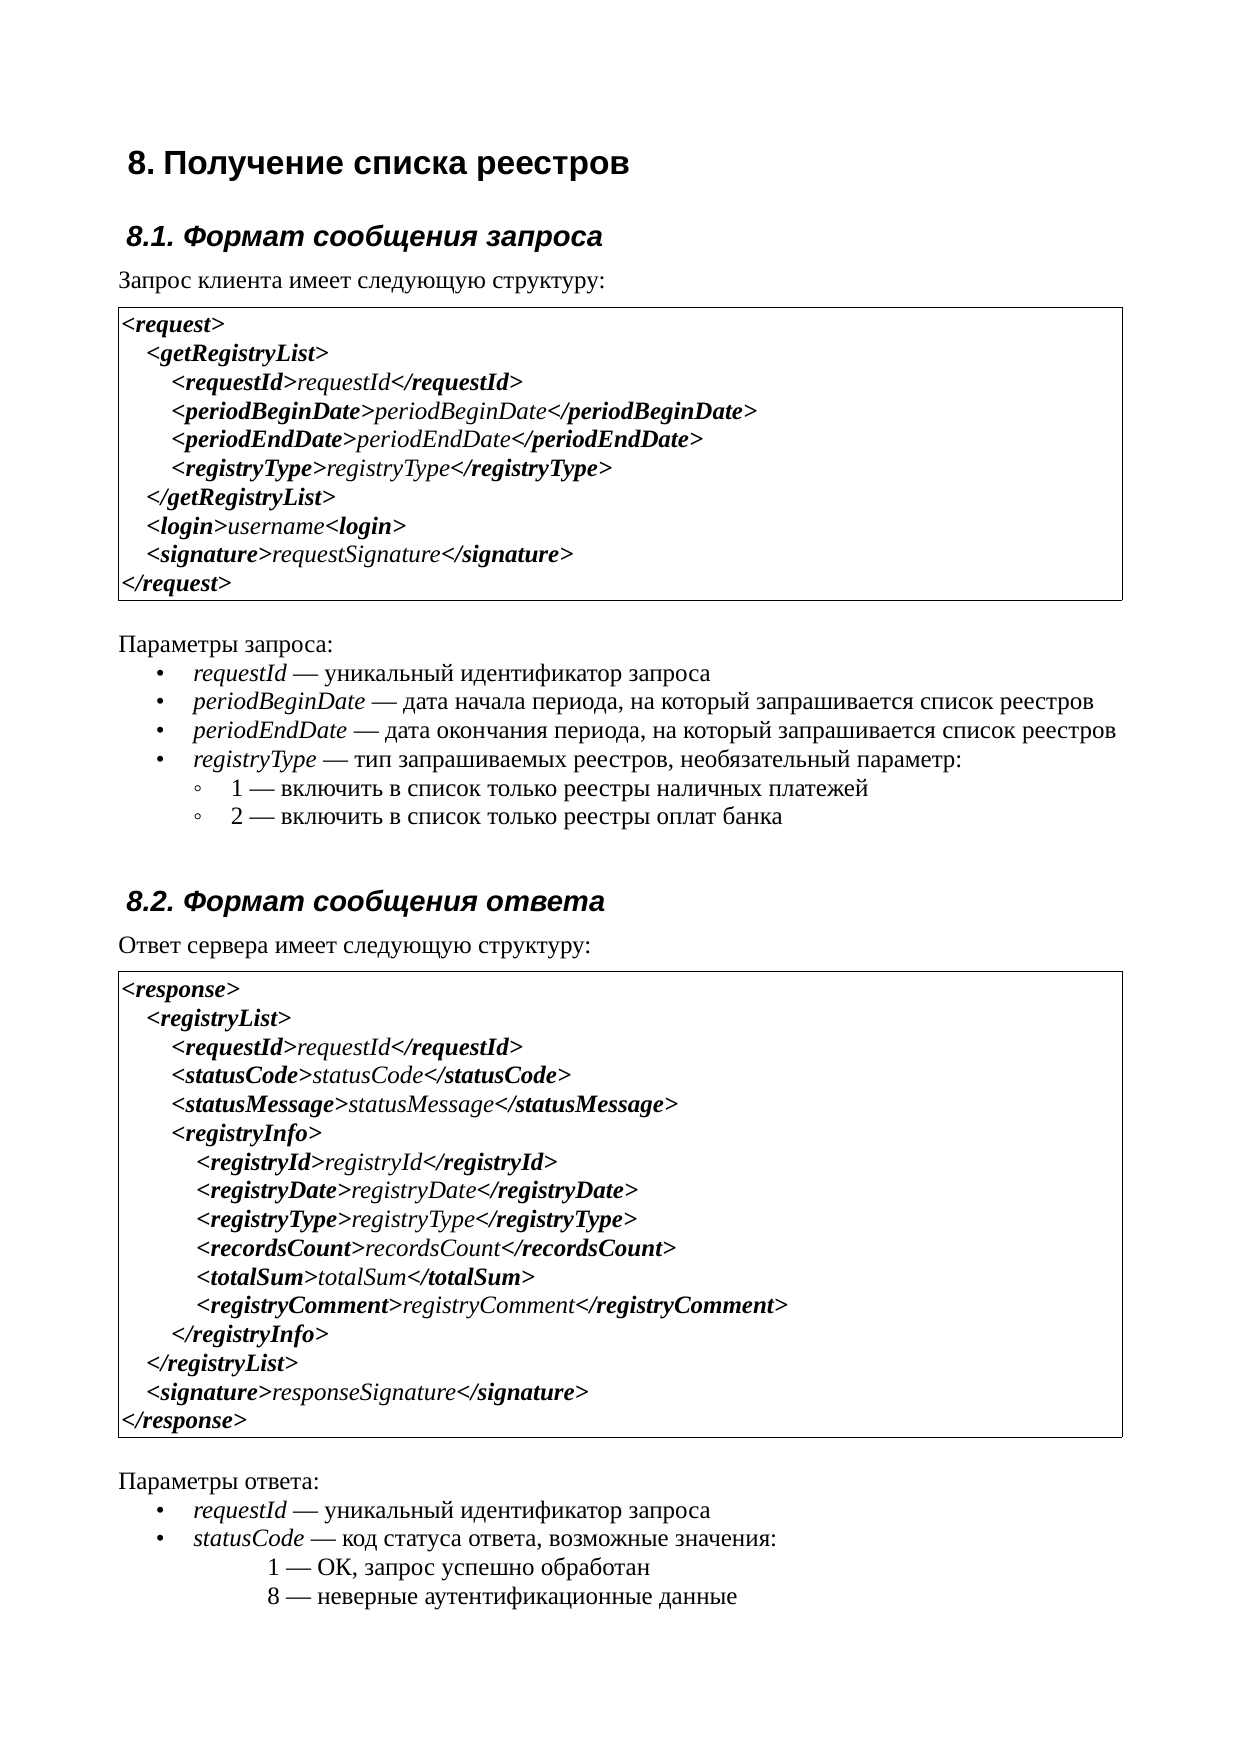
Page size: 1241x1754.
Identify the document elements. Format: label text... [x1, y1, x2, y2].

list requestId — уникальный идентификатор запроса [156, 1495, 1122, 1523]
list requestId — уникальный идентификатор запроса [156, 658, 1122, 686]
text Запрос клиента имеет следующую структуру: [118, 265, 1122, 294]
list 2 — включить в список только реестры оплат банка [193, 801, 1122, 830]
text <periodBeginDate>periodBeginDate</periodBeginDate> [119, 393, 1122, 422]
list registryType — тип запрашиваемых реестров, необязательный параметр: [156, 744, 1122, 773]
text <registryInfo> [119, 1115, 1122, 1144]
subtitle Формат сообщения ответа [118, 884, 1122, 917]
text <statusCode>statusCode</statusCode> [119, 1057, 1122, 1086]
text Параметры запроса: [118, 629, 1122, 658]
text <login>username<login> [119, 508, 1122, 537]
text <totalSum>totalSum</totalSum> [119, 1259, 1122, 1287]
list 8 — неверные аутентификационные данные [156, 1581, 1122, 1610]
text </response> [119, 1402, 1122, 1437]
text <request> [119, 308, 1122, 335]
list statusCode — код статуса ответа, возможные значения: [156, 1523, 1122, 1552]
list 1 — ОК, запрос успешно обработан [156, 1552, 1122, 1581]
subtitle Получение списка реестров [118, 143, 1122, 182]
text </getRegistryList> [119, 479, 1122, 508]
text Ответ сервера имеет следующую структуру: [118, 930, 1122, 959]
text </registryInfo> [119, 1316, 1122, 1345]
list periodEndDate — дата окончания периода, на который запрашивается список реестров [156, 715, 1122, 744]
text <periodEndDate>periodEndDate</periodEndDate> [119, 422, 1122, 450]
text <registryComment>registryComment</registryComment> [119, 1287, 1122, 1316]
text <response> [119, 972, 1122, 1000]
text Параметры ответа: [118, 1466, 1122, 1495]
text <getRegistryList> [119, 335, 1122, 364]
text <requestId>requestId</requestId> [119, 364, 1122, 393]
text <registryId>registryId</registryId> [119, 1144, 1122, 1172]
text <recordsCount>recordsCount</recordsCount> [119, 1230, 1122, 1259]
list 1 — включить в список только реестры наличных платежей [193, 773, 1122, 801]
text </request> [119, 565, 1122, 600]
text <statusMessage>statusMessage</statusMessage> [119, 1086, 1122, 1115]
text <signature>responseSignature</signature> [119, 1374, 1122, 1402]
list periodBeginDate — дата начала периода, на который запрашивается список реестров [156, 686, 1122, 715]
text <requestId>requestId</requestId> [119, 1029, 1122, 1057]
text <registryType>registryType</registryType> [119, 450, 1122, 479]
text </registryList> [119, 1345, 1122, 1374]
text <registryType>registryType</registryType> [119, 1201, 1122, 1230]
text <registryDate>registryDate</registryDate> [119, 1172, 1122, 1201]
text <signature>requestSignature</signature> [119, 537, 1122, 565]
text <registryList> [119, 1000, 1122, 1029]
subtitle Формат сообщения запроса [118, 219, 1122, 253]
